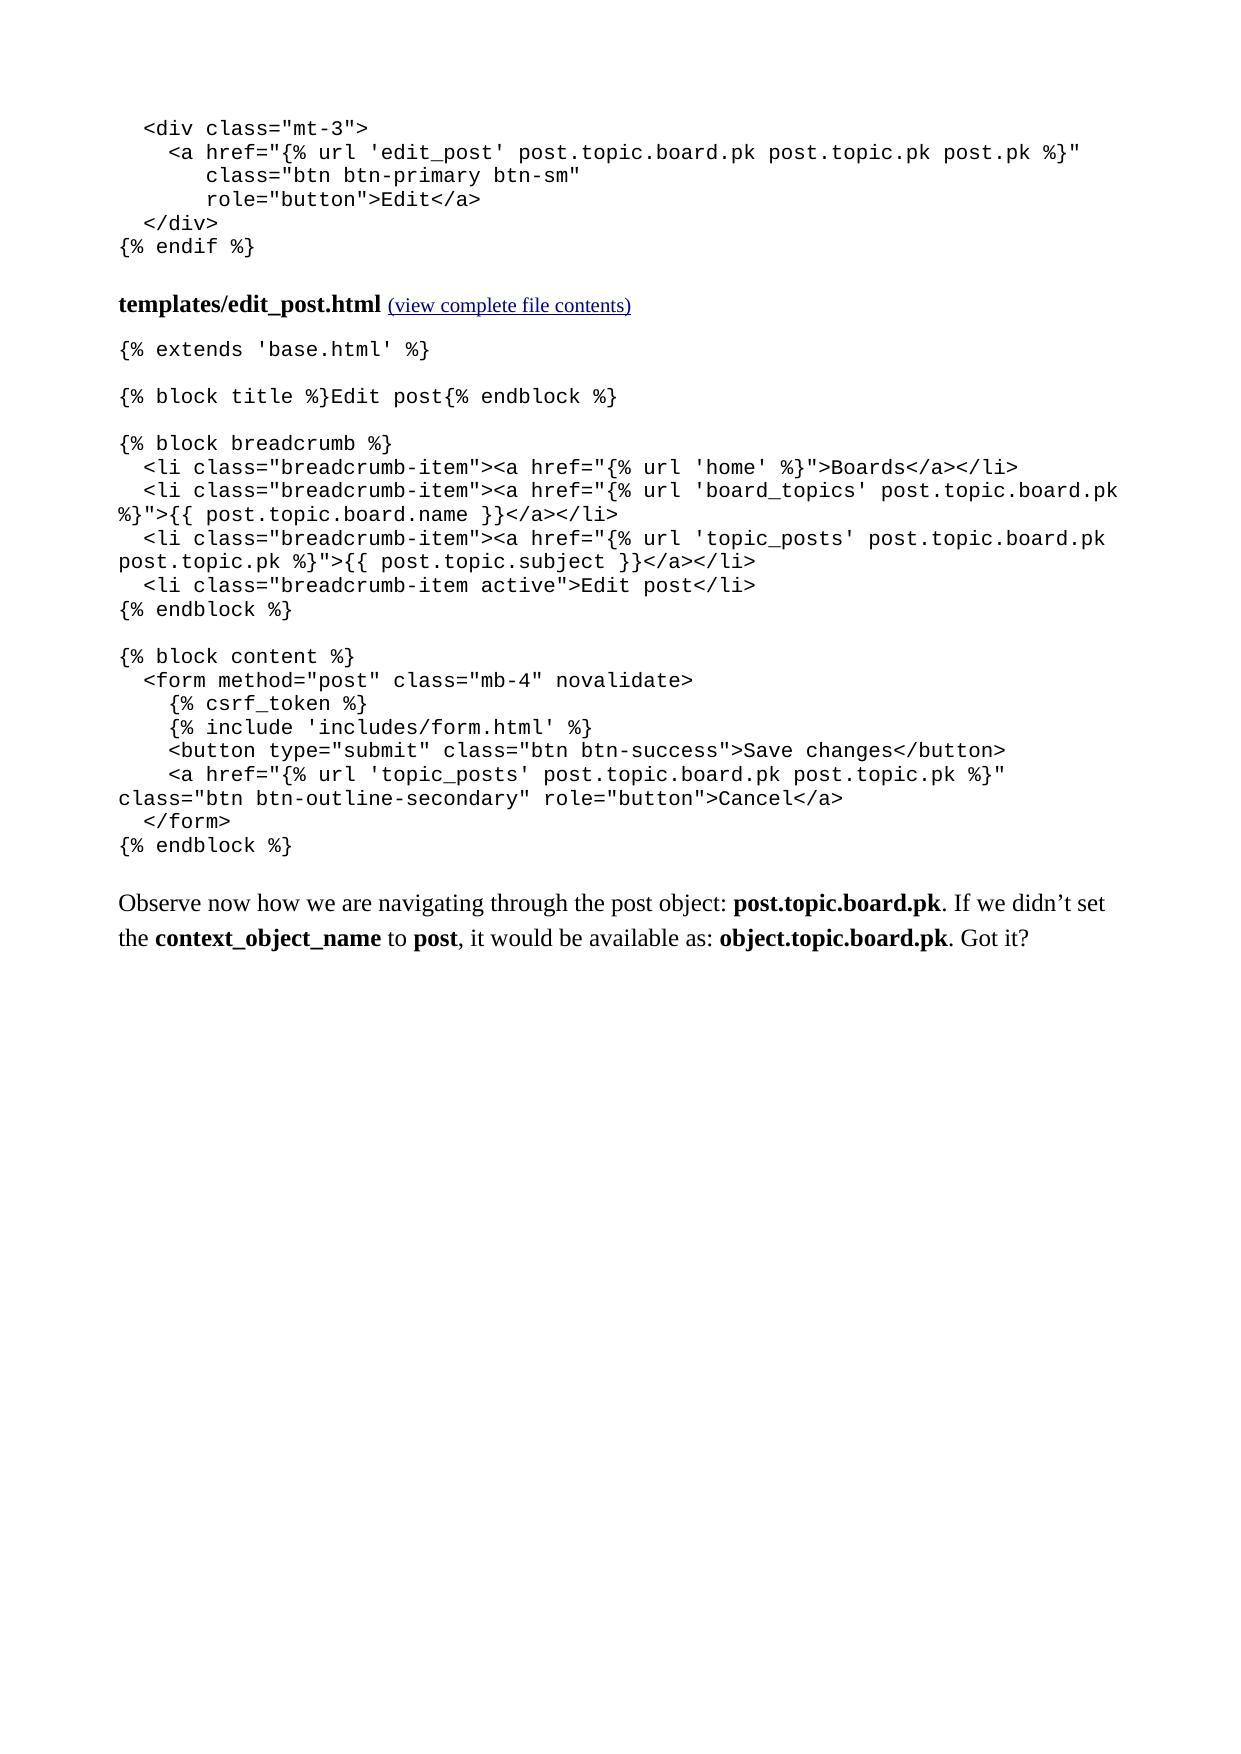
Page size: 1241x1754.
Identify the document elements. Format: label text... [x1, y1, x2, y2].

text <form method="post" class="mb-4" novalidate> [118, 669, 1122, 693]
text {% endblock %} [118, 599, 1122, 622]
text {% block content %} [118, 646, 1122, 669]
text <li class="breadcrumb-item"><a href="{% url 'home' %}">Boards</a></li> [118, 457, 1122, 480]
text <a href="{% url 'topic_posts' post.topic.board.pk post.topic.pk %}" class="btn btn-outline-secondary" role="button">Cancel</a> [118, 764, 1122, 811]
text {% csrf_token %} [118, 693, 1122, 717]
text role="button">Edit</a> [118, 189, 1122, 213]
text <li class="breadcrumb-item"><a href="{% url 'board_topics' post.topic.board.pk %}">{{ post.topic.board.name }}</a></li> [118, 480, 1122, 528]
text <button type="submit" class="btn btn-success">Save changes</button> [118, 741, 1122, 764]
text class="btn btn-primary btn-sm" [118, 165, 1122, 189]
text </form> [118, 811, 1122, 835]
text <li class="breadcrumb-item"><a href="{% url 'topic_posts' post.topic.board.pk post.topic.pk %}">{{ post.topic.subject }}</a></li> [118, 528, 1122, 575]
text {% include 'includes/form.html' %} [118, 717, 1122, 741]
text <a href="{% url 'edit_post' post.topic.board.pk post.topic.pk post.pk %}" [118, 142, 1122, 165]
text templates/edit_post.html (view complete file contents) [118, 289, 1122, 318]
text {% block breadcrumb %} [118, 433, 1122, 457]
text </div> [118, 213, 1122, 236]
text {% block title %}Edit post{% endblock %} [118, 386, 1122, 409]
text <li class="breadcrumb-item active">Edit post</li> [118, 575, 1122, 599]
text {% extends 'base.html' %} [118, 338, 1122, 362]
text <div class="mt-3"> [118, 118, 1122, 142]
text {% endblock %} [118, 835, 1122, 859]
text Observe now how we are navigating through the post object: post.topic.board.pk. If we didn’t set the context_object_name to post, it would be available as: object.topic.board.pk. Got it? [118, 888, 1122, 951]
text {% endif %} [118, 236, 1122, 260]
